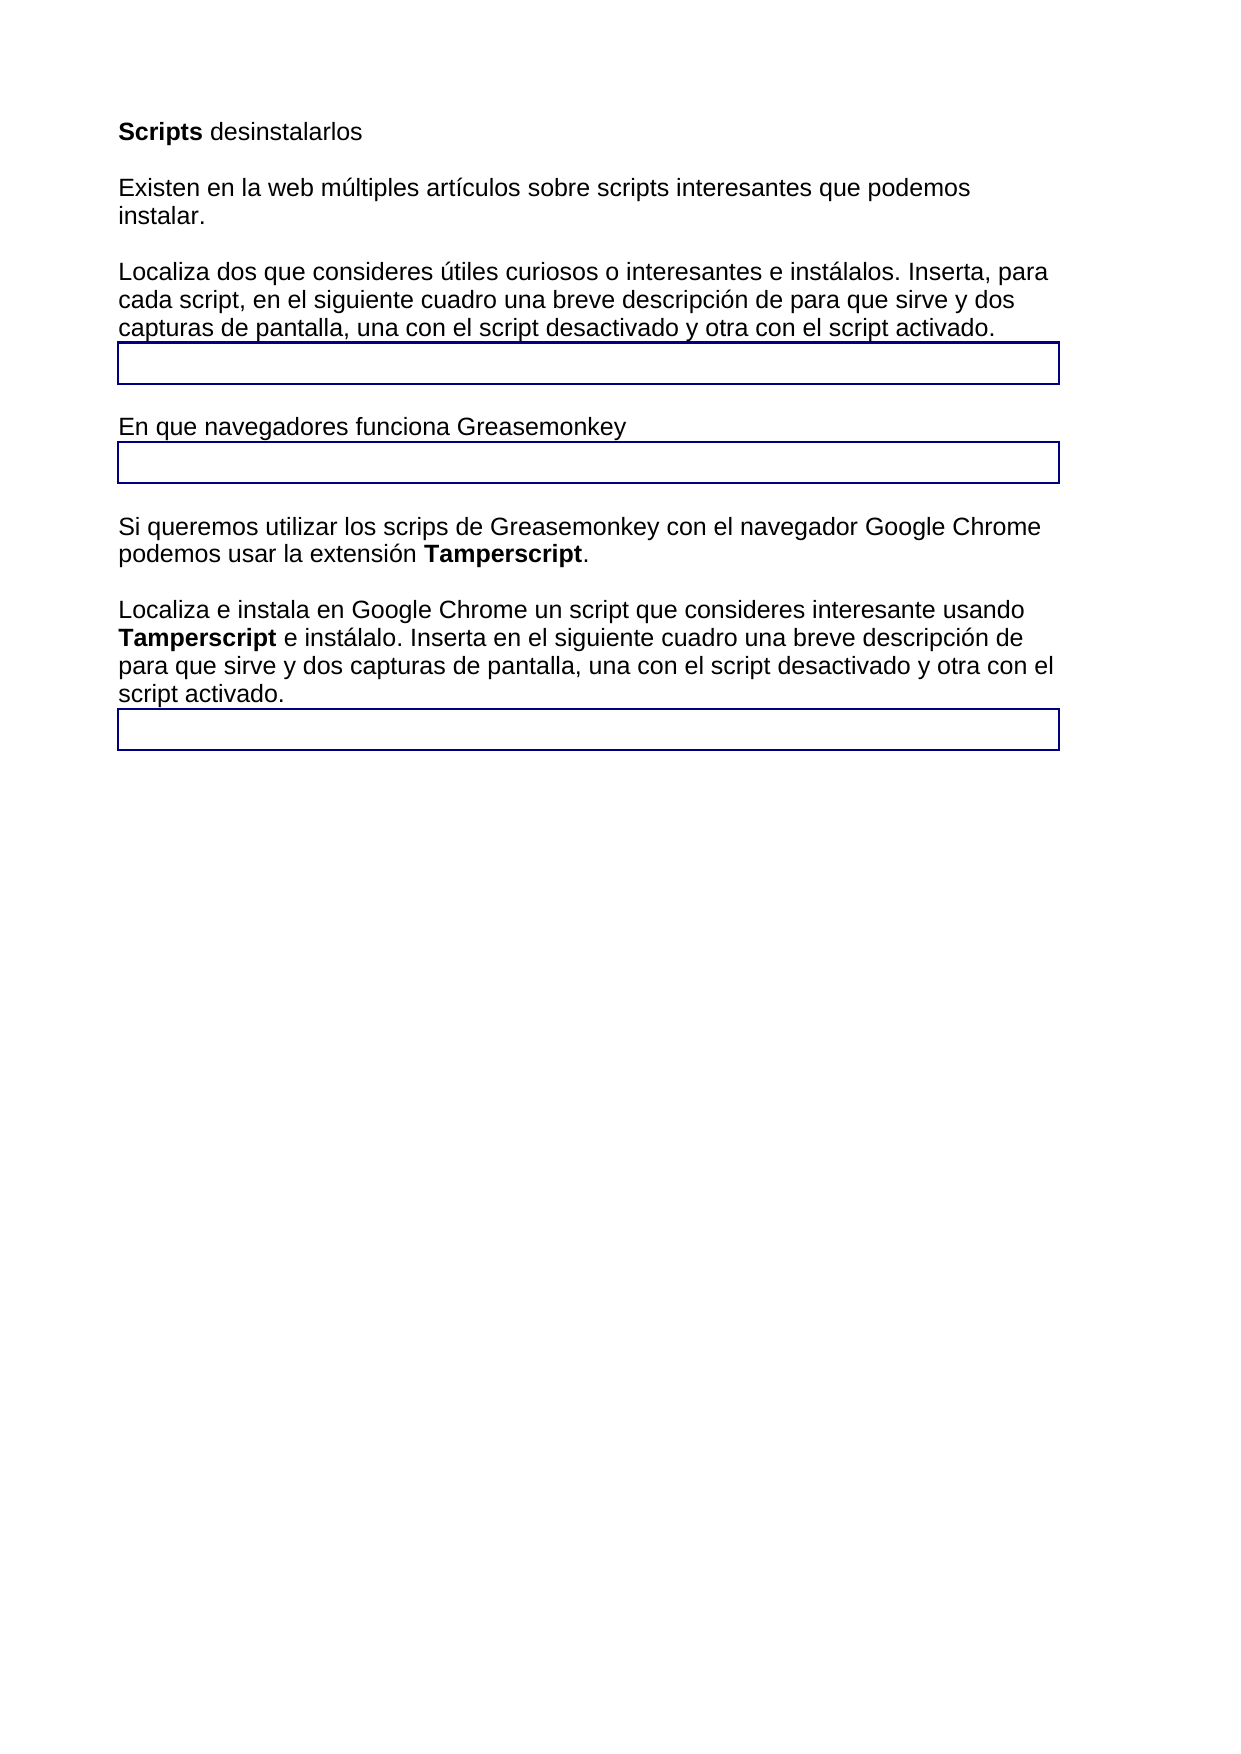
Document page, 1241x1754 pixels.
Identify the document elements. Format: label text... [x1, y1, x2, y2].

text Localiza dos que consideres útiles curiosos o interesantes e instálalos. Inserta, para cada script, en el siguiente cuadro una breve descripción de para que sirve y dos capturas de pantalla, una con el script desactivado y otra con el script activado. [118, 258, 1059, 341]
text En que navegadores funciona Greasemonkey [118, 413, 1059, 441]
text Si queremos utilizar los scrips de Greasemonkey con el navegador Google Chrome podemos usar la extensión Tamperscript. [118, 512, 1059, 568]
table_header [119, 443, 1058, 482]
text Scripts desinstalarlos [118, 118, 1059, 146]
text Localiza e instala en Google Chrome un script que consideres interesante usando Tamperscript e instálalo. Inserta en el siguiente cuadro una breve descripción de para que sirve y dos capturas de pantalla, una con el script desactivado y otra con el script activado. [118, 596, 1059, 708]
table_header [119, 710, 1058, 749]
text Existen en la web múltiples artículos sobre scripts interesantes que podemos instalar. [118, 174, 1059, 230]
table_header [119, 344, 1058, 383]
